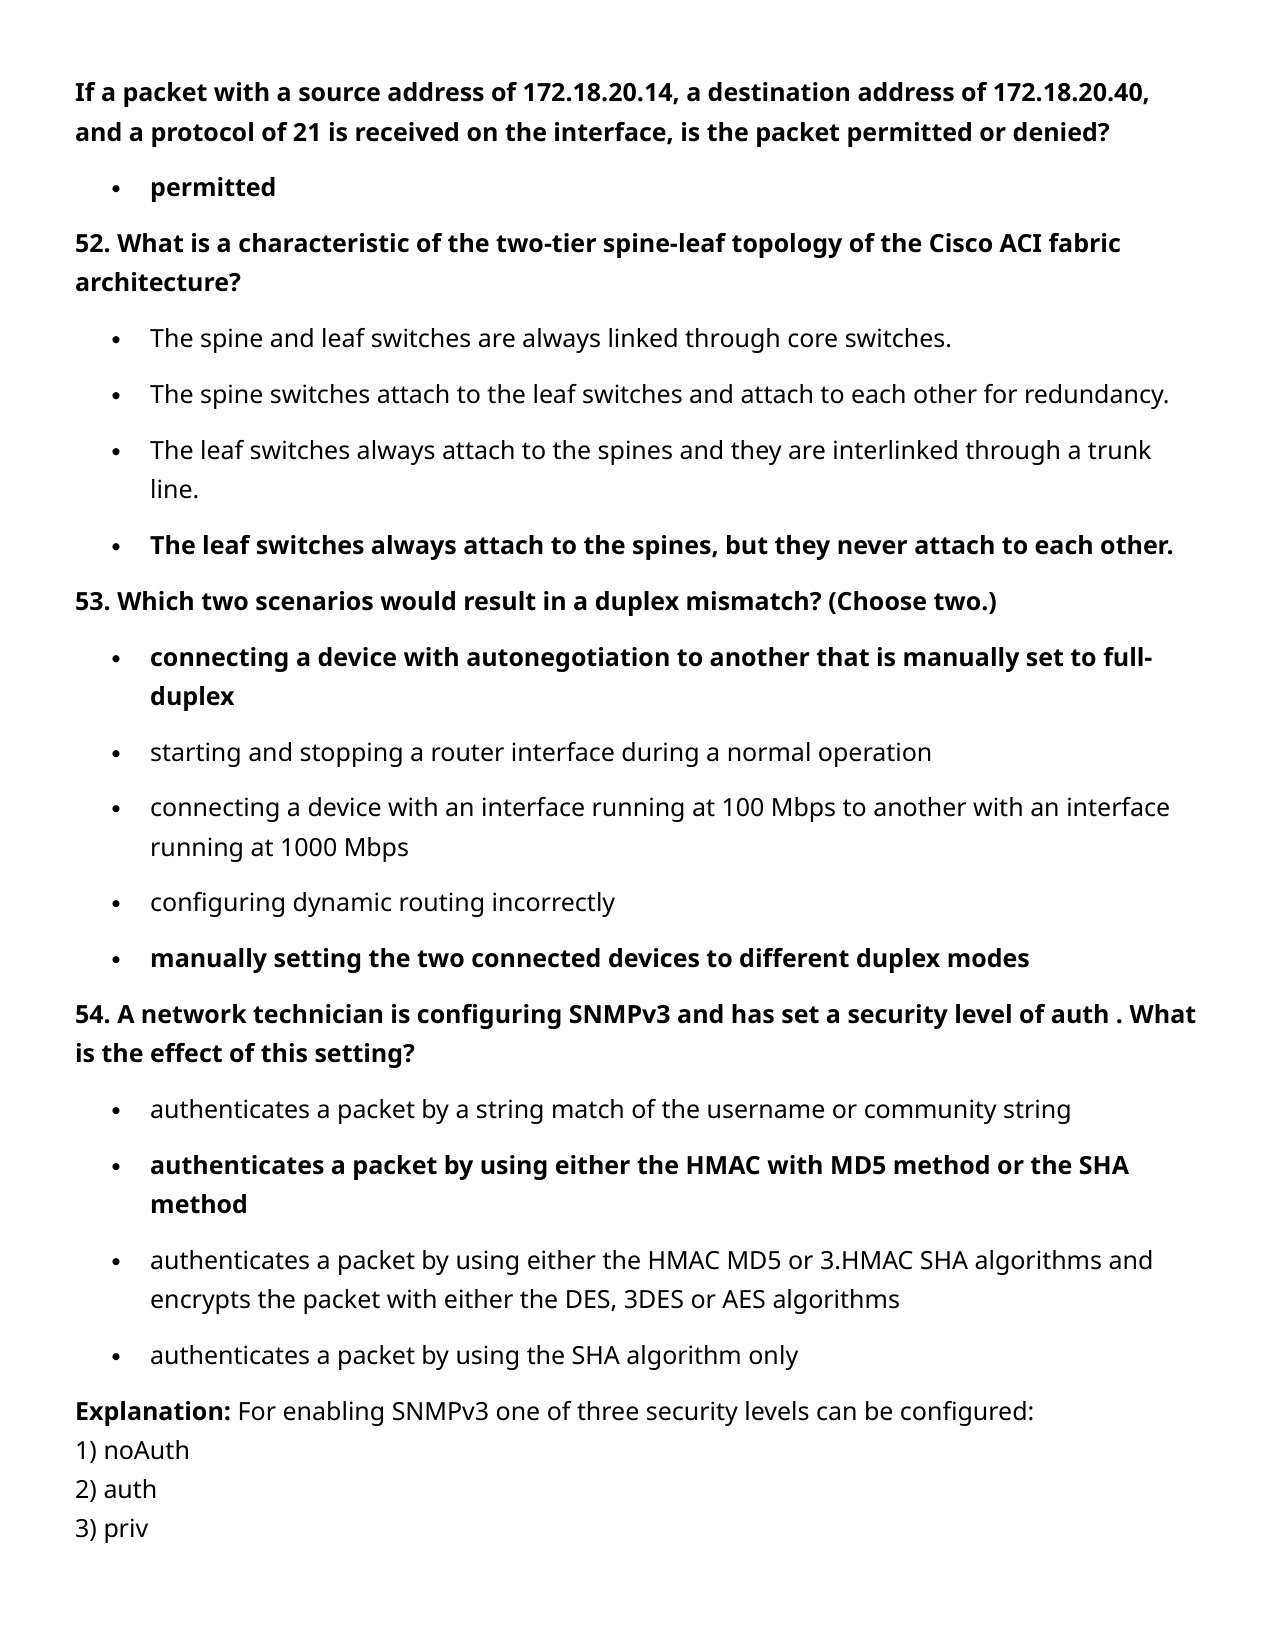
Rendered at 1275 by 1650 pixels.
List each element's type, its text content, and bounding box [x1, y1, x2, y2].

list The spine and leaf switches are always linked through core switches. [112, 321, 1200, 355]
list The spine switches attach to the leaf switches and attach to each other for redundancy. [112, 377, 1200, 411]
text 52. What is a characteristic of the two-tier spine-leaf topology of the Cisco ACI fabric architecture?​ [75, 226, 1200, 299]
list authenticates a packet by using either the HMAC with MD5 method or the SHA method [112, 1147, 1200, 1221]
text 54. A network technician is configuring SNMPv3 and has set a security level of auth . What is the effect of this setting? [75, 997, 1200, 1070]
list The leaf switches always attach to the spines and they are interlinked through a trunk line. [112, 432, 1200, 506]
text 53. Which two scenarios would result in a duplex mismatch? (Choose two.) [75, 583, 1200, 617]
list starting and stopping a router interface during a normal operation [112, 734, 1200, 768]
text If a packet with a source address of 172.18.20.14, a destination address of 172.18.20.40, and a protocol of 21 is received on the interface, is the packet permitted or denied? [75, 75, 1200, 148]
list authenticates a packet by using either the HMAC MD5 or 3.HMAC SHA algorithms and encrypts the packet with either the DES, 3DES or AES algorithms [112, 1242, 1200, 1316]
list manually setting the two connected devices to different duplex modes [112, 941, 1200, 975]
text Explanation: For enabling SNMPv3 one of three security levels can be configured: 1) noAuth 2) auth 3) priv [75, 1393, 1200, 1545]
list authenticates a packet by using the SHA algorithm only [112, 1337, 1200, 1372]
list The leaf switches always attach to the spines, but they never attach to each other. [112, 527, 1200, 562]
list connecting a device with an interface running at 100 Mbps to another with an interface running at 1000 Mbps [112, 790, 1200, 863]
list authenticates a packet by a string match of the username or community string [112, 1092, 1200, 1126]
list configuring dynamic routing incorrectly [112, 885, 1200, 919]
list permitted [112, 170, 1200, 204]
list connecting a device with autonegotiation to another that is manually set to full-duplex [112, 639, 1200, 712]
